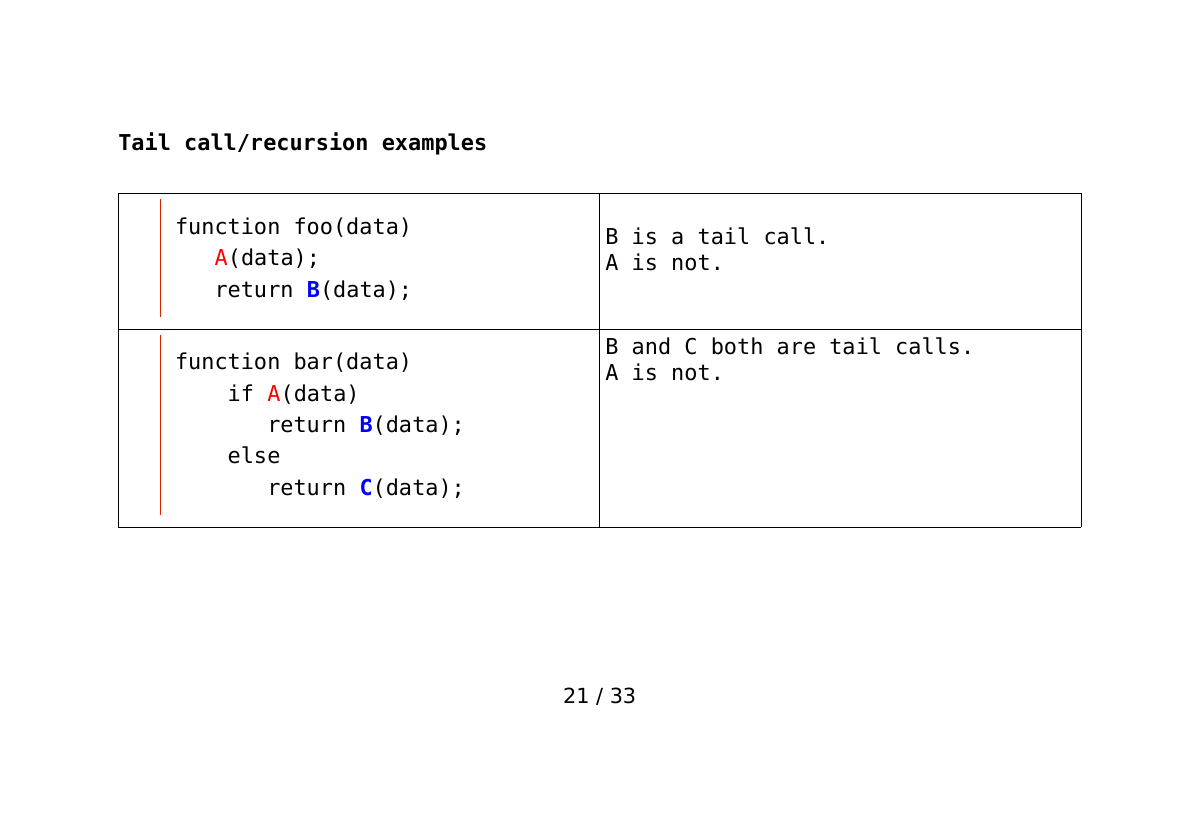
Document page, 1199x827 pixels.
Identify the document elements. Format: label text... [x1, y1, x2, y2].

table_cell function bar(data) if A(data) return B(data); else return C(data); [119, 330, 599, 527]
table_cell B and C both are tail calls. A is not. [600, 330, 1081, 527]
table_header function foo(data) A(data); return B(data); [119, 194, 599, 329]
title Tail call/recursion examples [118, 130, 1081, 156]
table_header B is a tail call. A is not. [600, 194, 1081, 329]
